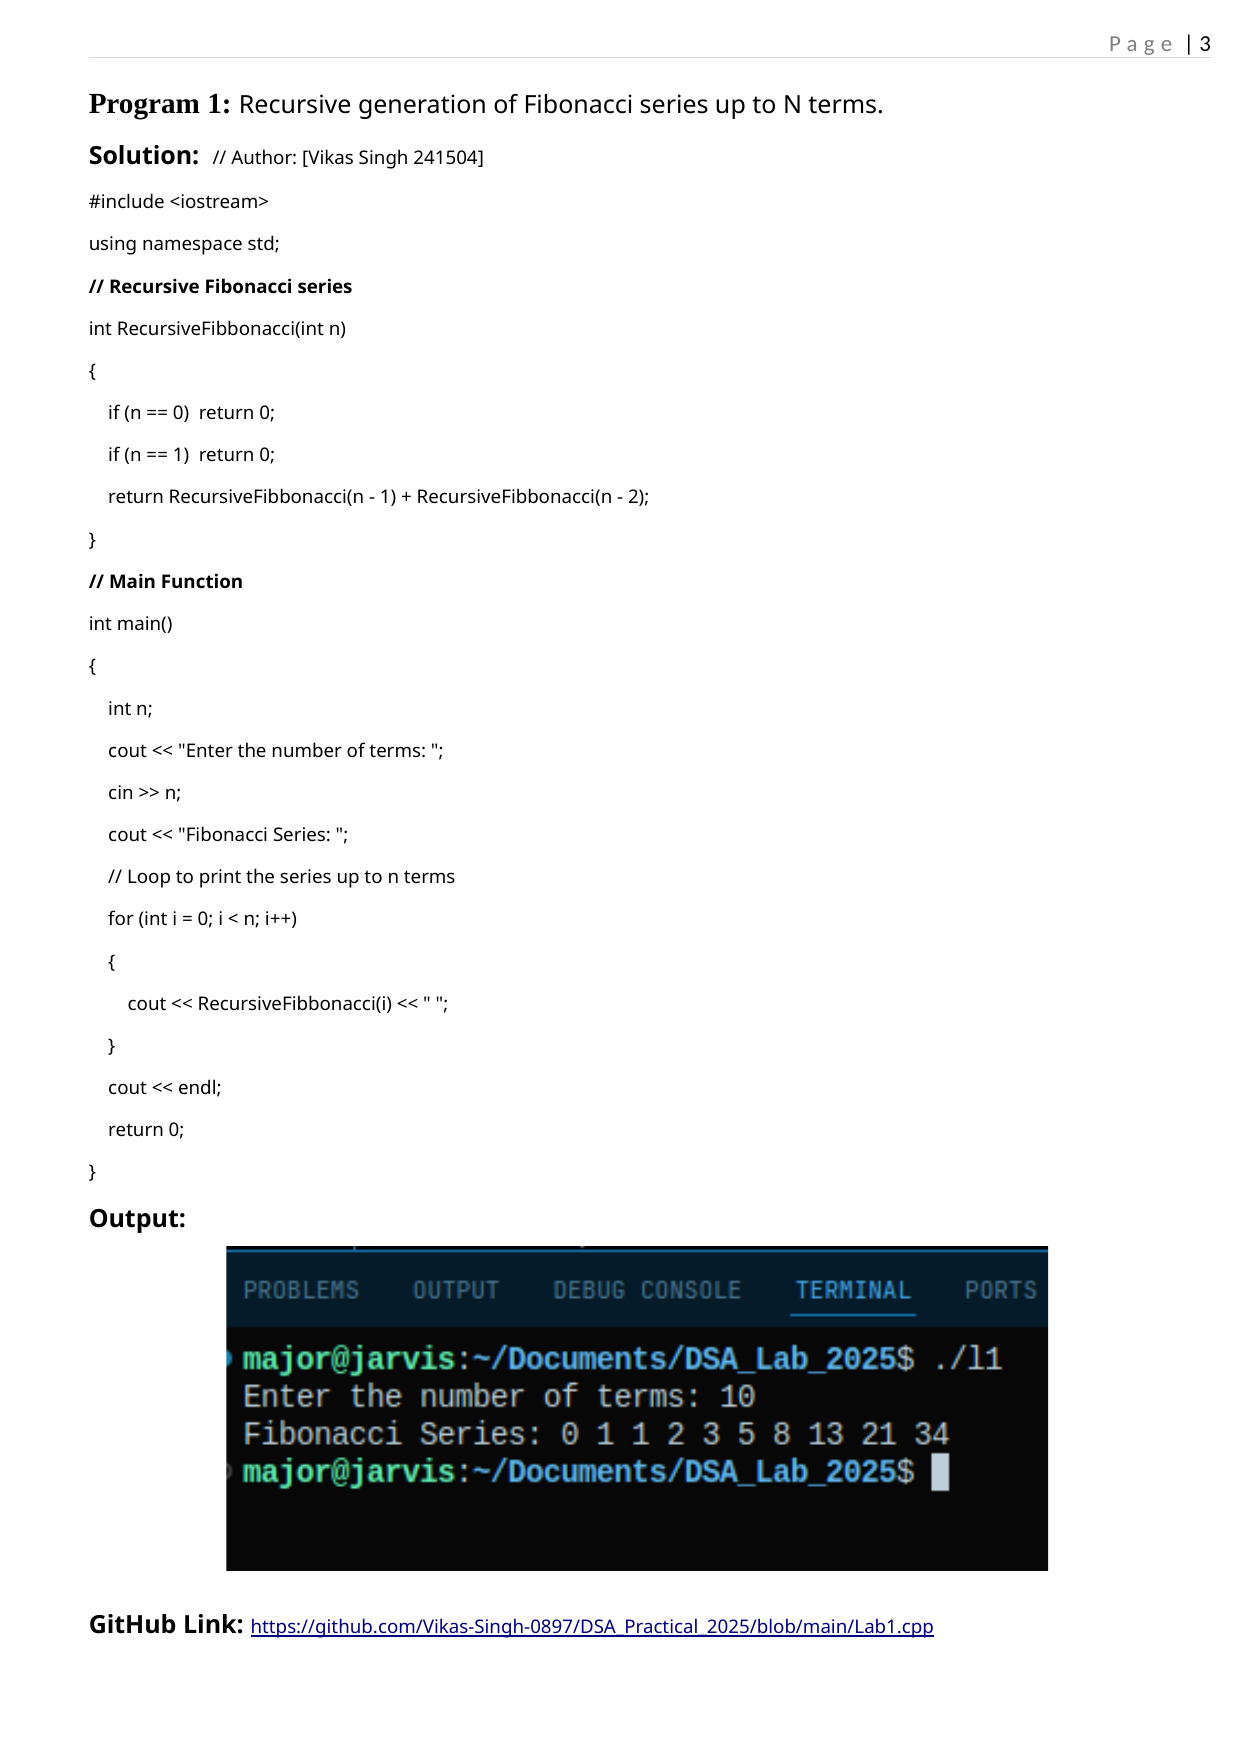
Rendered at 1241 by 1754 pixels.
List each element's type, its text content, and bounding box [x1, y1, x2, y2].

text } [88, 526, 1211, 552]
text int main() [88, 610, 1211, 636]
text Output: [88, 1201, 1211, 1235]
text { [88, 948, 1211, 973]
text Program 1: Recursive generation of Fibonacci series up to N terms. [88, 87, 1211, 121]
text #include <iostream> [88, 188, 1211, 214]
text } [88, 1032, 1211, 1058]
text // Loop to print the series up to n terms [88, 863, 1211, 889]
text // Main Function [88, 568, 1211, 594]
text { [88, 357, 1211, 383]
text if (n == 0) return 0; [88, 399, 1211, 425]
text GitHub Link: https://github.com/Vikas-Singh-0897/DSA_Practical_2025/blob/main/Lab1.cpp [88, 1607, 1211, 1641]
text cout << endl; [88, 1074, 1211, 1100]
text // Recursive Fibonacci series [88, 273, 1211, 298]
text using namespace std; [88, 231, 1211, 256]
text cout << "Fibonacci Series: "; [88, 821, 1211, 847]
text int RecursiveFibbonacci(int n) [88, 315, 1211, 341]
text cout << RecursiveFibbonacci(i) << " "; [88, 990, 1211, 1016]
text } [88, 1159, 1211, 1184]
text for (int i = 0; i < n; i++) [88, 906, 1211, 931]
text return 0; [88, 1117, 1211, 1142]
text { [88, 653, 1211, 678]
text cout << "Enter the number of terms: "; [88, 737, 1211, 762]
picture [226, 1246, 1049, 1571]
text int n; [88, 695, 1211, 720]
text if (n == 1) return 0; [88, 442, 1211, 467]
text return RecursiveFibbonacci(n - 1) + RecursiveFibbonacci(n - 2); [88, 484, 1211, 509]
text cin >> n; [88, 779, 1211, 805]
text Solution: // Author: [Vikas Singh 241504] [88, 138, 1211, 172]
